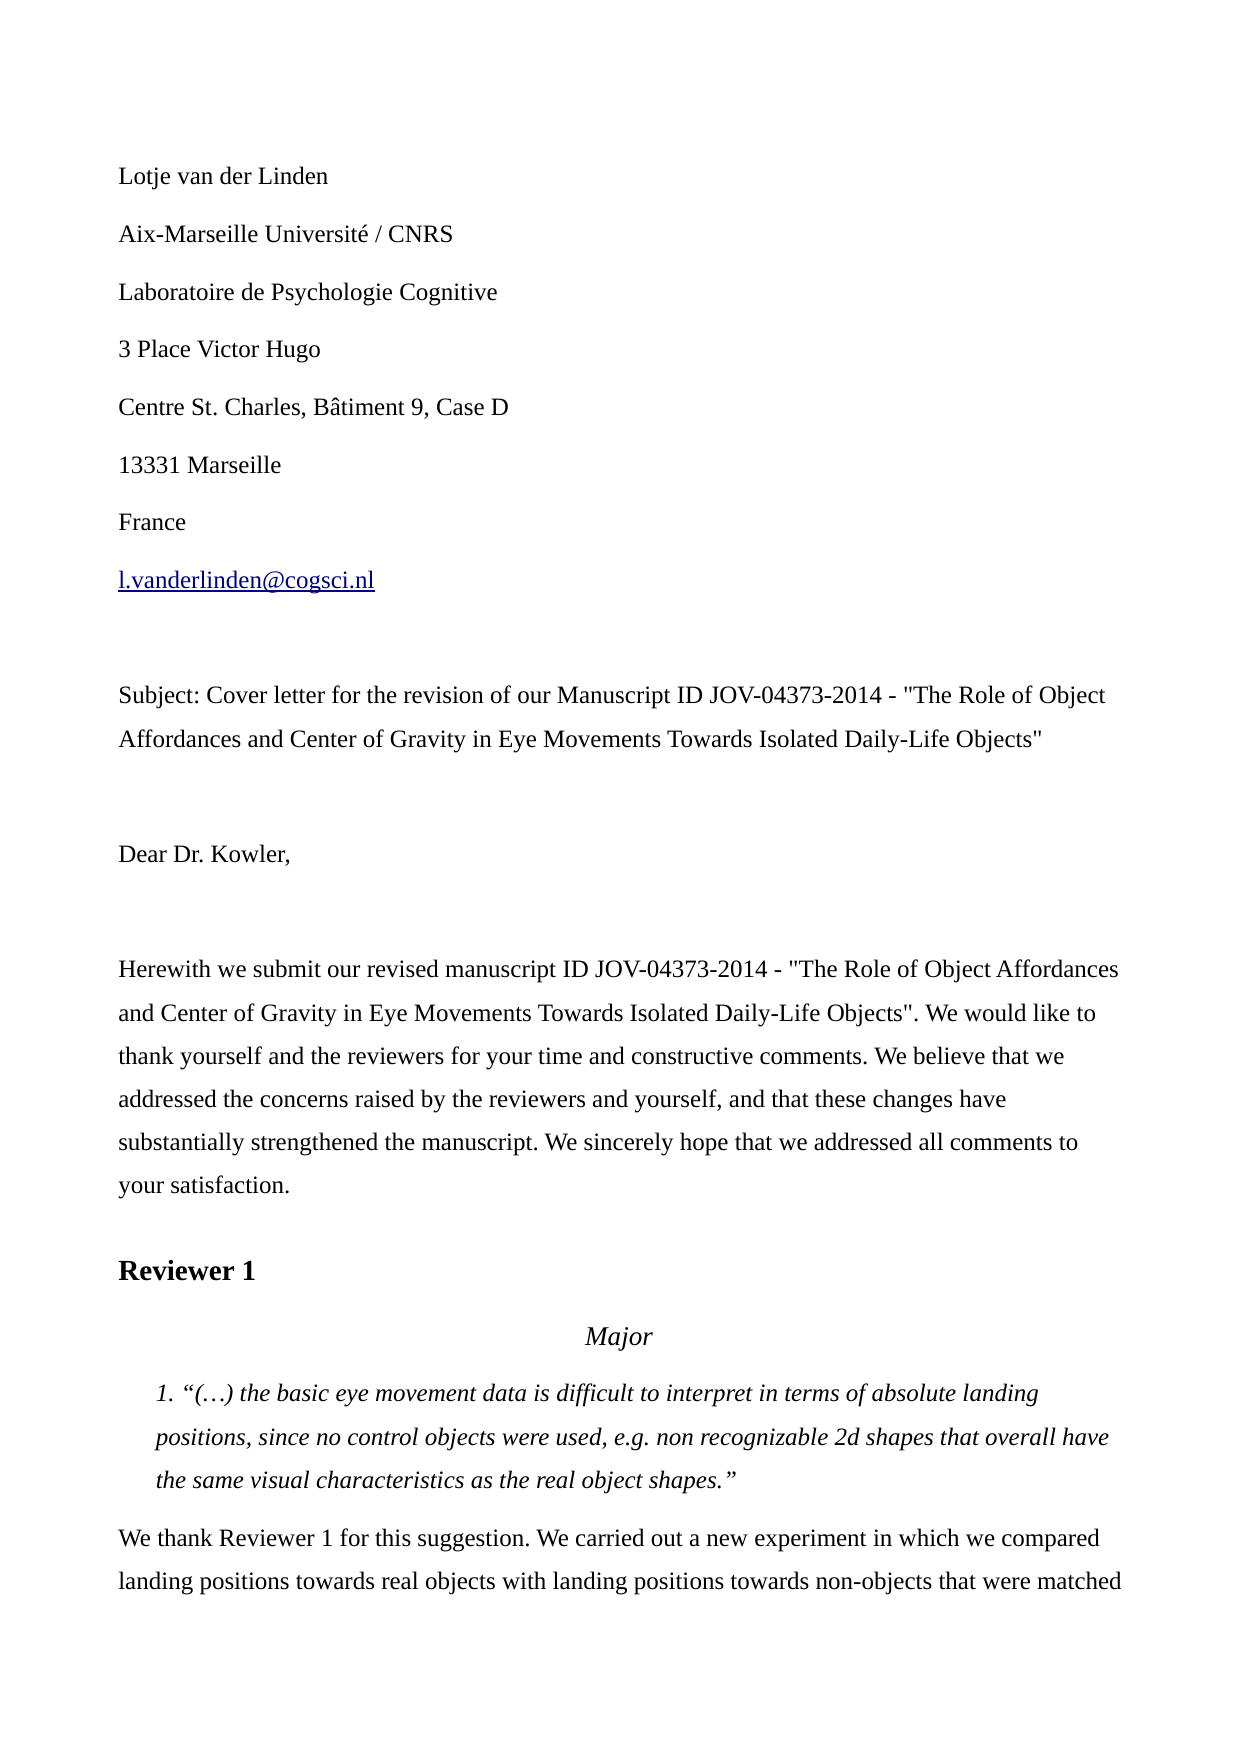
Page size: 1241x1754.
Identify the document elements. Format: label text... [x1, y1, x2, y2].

text 3 Place Victor Hugo [118, 334, 1122, 363]
text Centre St. Charles, Bâtiment 9, Case D [118, 392, 1122, 421]
text 1. “(…) the basic eye movement data is difficult to interpret in terms of absolute landing positions, since no control objects were used, e.g. non recognizable 2d shapes that overall have the same visual characteristics as the real object shapes.” [156, 1378, 1122, 1493]
subtitle Major [118, 1320, 1122, 1351]
text Subject: Cover letter for the revision of our Manuscript ID JOV-04373-2014 - "The Role of Object Affordances and Center of Gravity in Eye Movements Towards Isolated Daily-Life Objects" [118, 681, 1122, 752]
text Herewith we submit our revised manuscript ID JOV-04373-2014 - "The Role of Object Affordances and Center of Gravity in Eye Movements Towards Isolated Daily-Life Objects". We would like to thank yourself and the reviewers for your time and constructive comments. We believe that we addressed the concerns raised by the reviewers and yourself, and that these changes have substantially strengthened the manuscript. We sincerely hope that we addressed all comments to your satisfaction. [118, 954, 1122, 1199]
text Laboratoire de Psychologie Cognitive [118, 277, 1122, 305]
text 13331 Marseille [118, 450, 1122, 478]
text Dear Dr. Kowler, [118, 839, 1122, 868]
text We thank Reviewer 1 for this suggestion. We carried out a new experiment in which we compared landing positions towards real objects with landing positions towards non-objects that were matched [118, 1523, 1122, 1595]
subtitle Reviewer 1 [118, 1253, 1122, 1286]
text Aix-Marseille Université / CNRS [118, 219, 1122, 248]
text Lotje van der Linden [118, 118, 1122, 190]
text l.vanderlinden@cogsci.nl [118, 565, 1122, 594]
text France [118, 507, 1122, 536]
